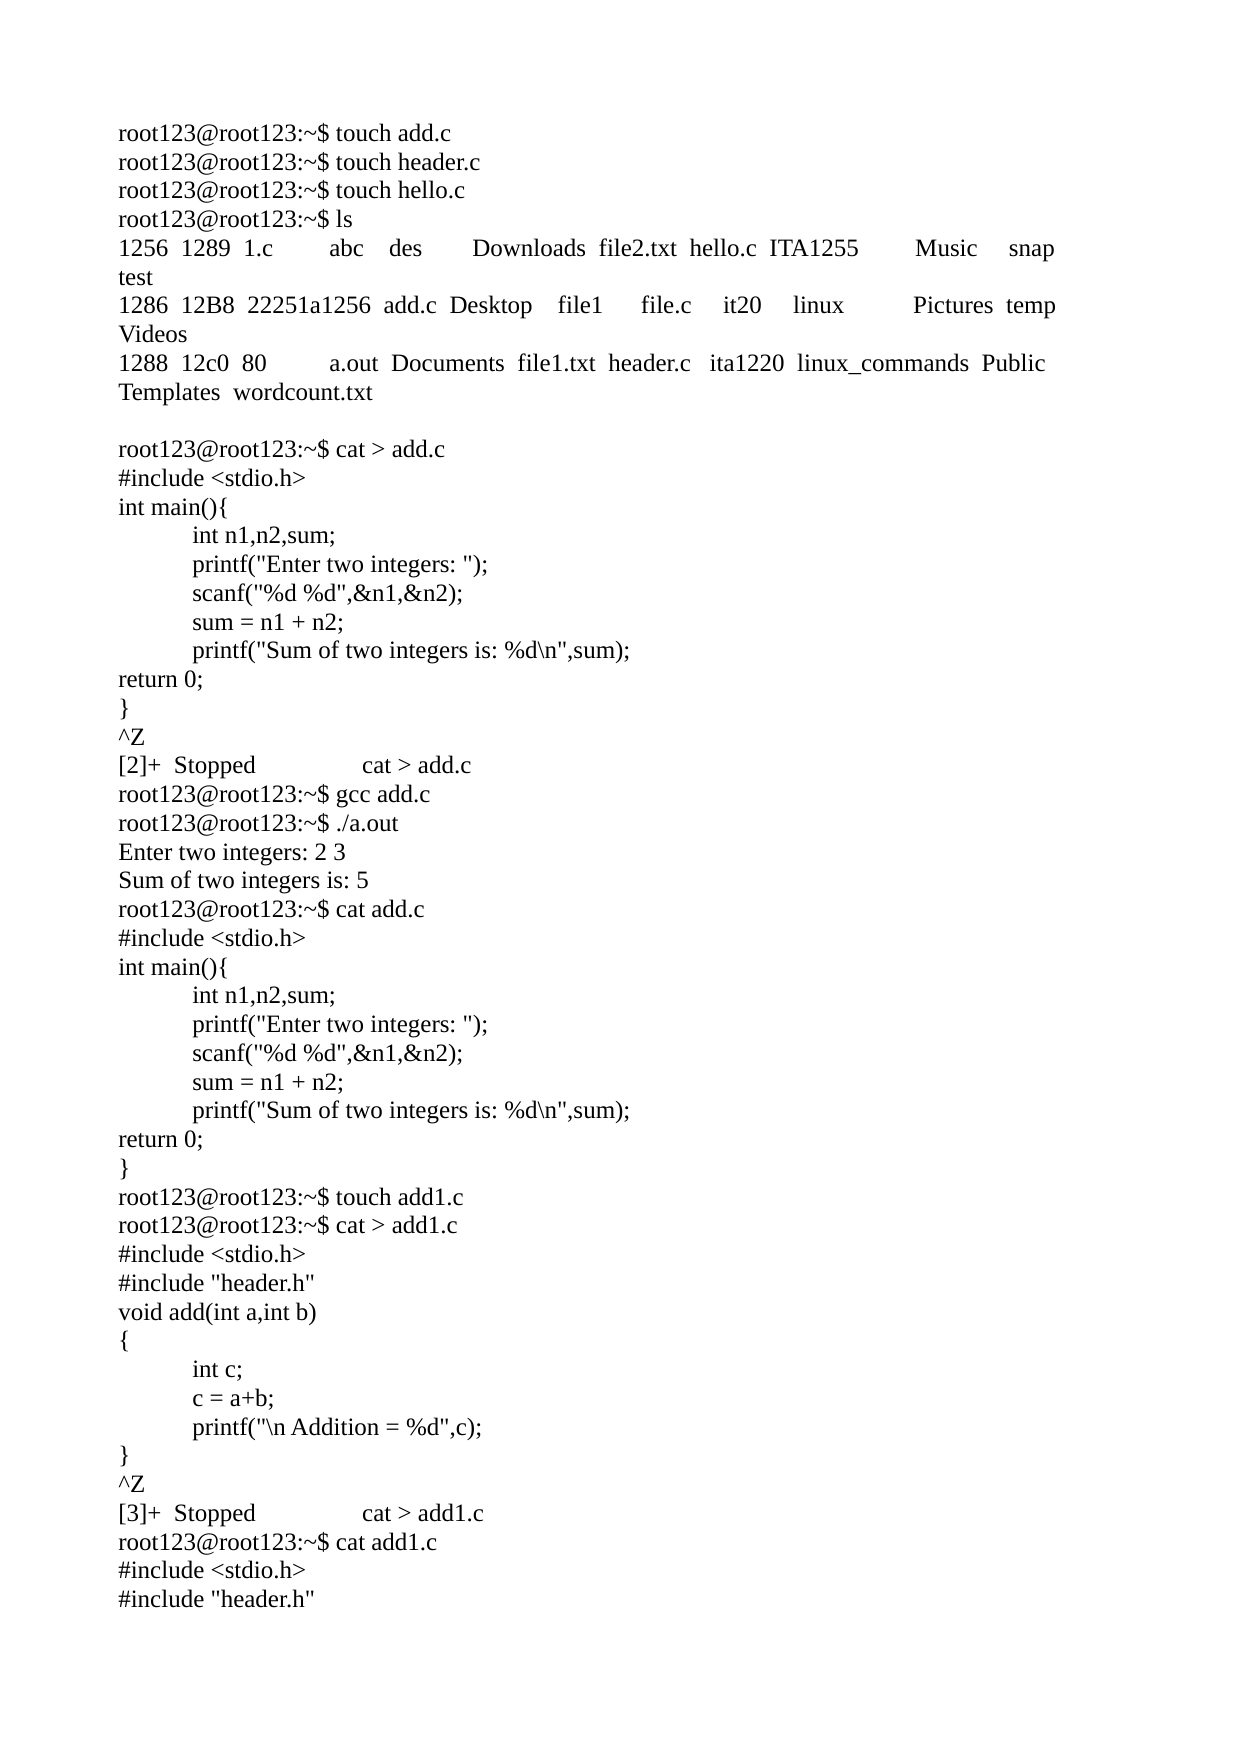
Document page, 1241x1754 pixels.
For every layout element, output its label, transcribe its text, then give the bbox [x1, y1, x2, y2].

text #include <stdio.h> [118, 923, 1122, 952]
text c = a+b; [118, 1383, 1122, 1412]
text printf("Enter two integers: "); [118, 1009, 1122, 1038]
text } [118, 693, 1122, 722]
text root123@root123:~$ touch add.c [118, 118, 1122, 147]
text root123@root123:~$ cat add1.c [118, 1527, 1122, 1556]
text sum = n1 + n2; [118, 607, 1122, 636]
text #include <stdio.h> [118, 1239, 1122, 1268]
text int n1,n2,sum; [118, 521, 1122, 549]
text root123@root123:~$ cat > add.c [118, 434, 1122, 463]
text } [118, 1441, 1122, 1469]
text root123@root123:~$ gcc add.c [118, 779, 1122, 808]
text root123@root123:~$ touch add1.c [118, 1182, 1122, 1211]
text root123@root123:~$ touch hello.c [118, 176, 1122, 204]
text int main(){ [118, 952, 1122, 981]
text root123@root123:~$ ls [118, 204, 1122, 233]
text [2]+ Stopped cat > add.c [118, 751, 1122, 779]
text printf("Sum of two integers is: %d\n",sum); [118, 1096, 1122, 1124]
text 1288 12c0 80 a.out Documents file1.txt header.c ita1220 linux_commands Public Templates wordcount.txt [118, 348, 1122, 406]
text root123@root123:~$ touch header.c [118, 147, 1122, 176]
text Sum of two integers is: 5 [118, 866, 1122, 894]
text { [118, 1326, 1122, 1354]
text [3]+ Stopped cat > add1.c [118, 1498, 1122, 1527]
text return 0; [118, 1124, 1122, 1153]
text Enter two integers: 2 3 [118, 837, 1122, 866]
text printf("Sum of two integers is: %d\n",sum); [118, 636, 1122, 664]
text printf("Enter two integers: "); [118, 549, 1122, 578]
text int main(){ [118, 492, 1122, 521]
text ^Z [118, 1469, 1122, 1498]
text 1256 1289 1.c abc des Downloads file2.txt hello.c ITA1255 Music snap test [118, 233, 1122, 291]
text root123@root123:~$ ./a.out [118, 808, 1122, 837]
text int n1,n2,sum; [118, 981, 1122, 1009]
text void add(int a,int b) [118, 1297, 1122, 1326]
text printf("\n Addition = %d",c); [118, 1412, 1122, 1441]
text sum = n1 + n2; [118, 1067, 1122, 1096]
text int c; [118, 1354, 1122, 1383]
text root123@root123:~$ cat add.c [118, 894, 1122, 923]
text scanf("%d %d",&n1,&n2); [118, 1038, 1122, 1067]
text #include "header.h" [118, 1268, 1122, 1297]
text } [118, 1153, 1122, 1182]
text ^Z [118, 722, 1122, 751]
text #include <stdio.h> [118, 1556, 1122, 1584]
text scanf("%d %d",&n1,&n2); [118, 578, 1122, 607]
text root123@root123:~$ cat > add1.c [118, 1211, 1122, 1239]
text return 0; [118, 664, 1122, 693]
text 1286 12B8 22251a1256 add.c Desktop file1 file.c it20 linux Pictures temp Videos [118, 291, 1122, 348]
text #include "header.h" [118, 1584, 1122, 1613]
text #include <stdio.h> [118, 463, 1122, 492]
